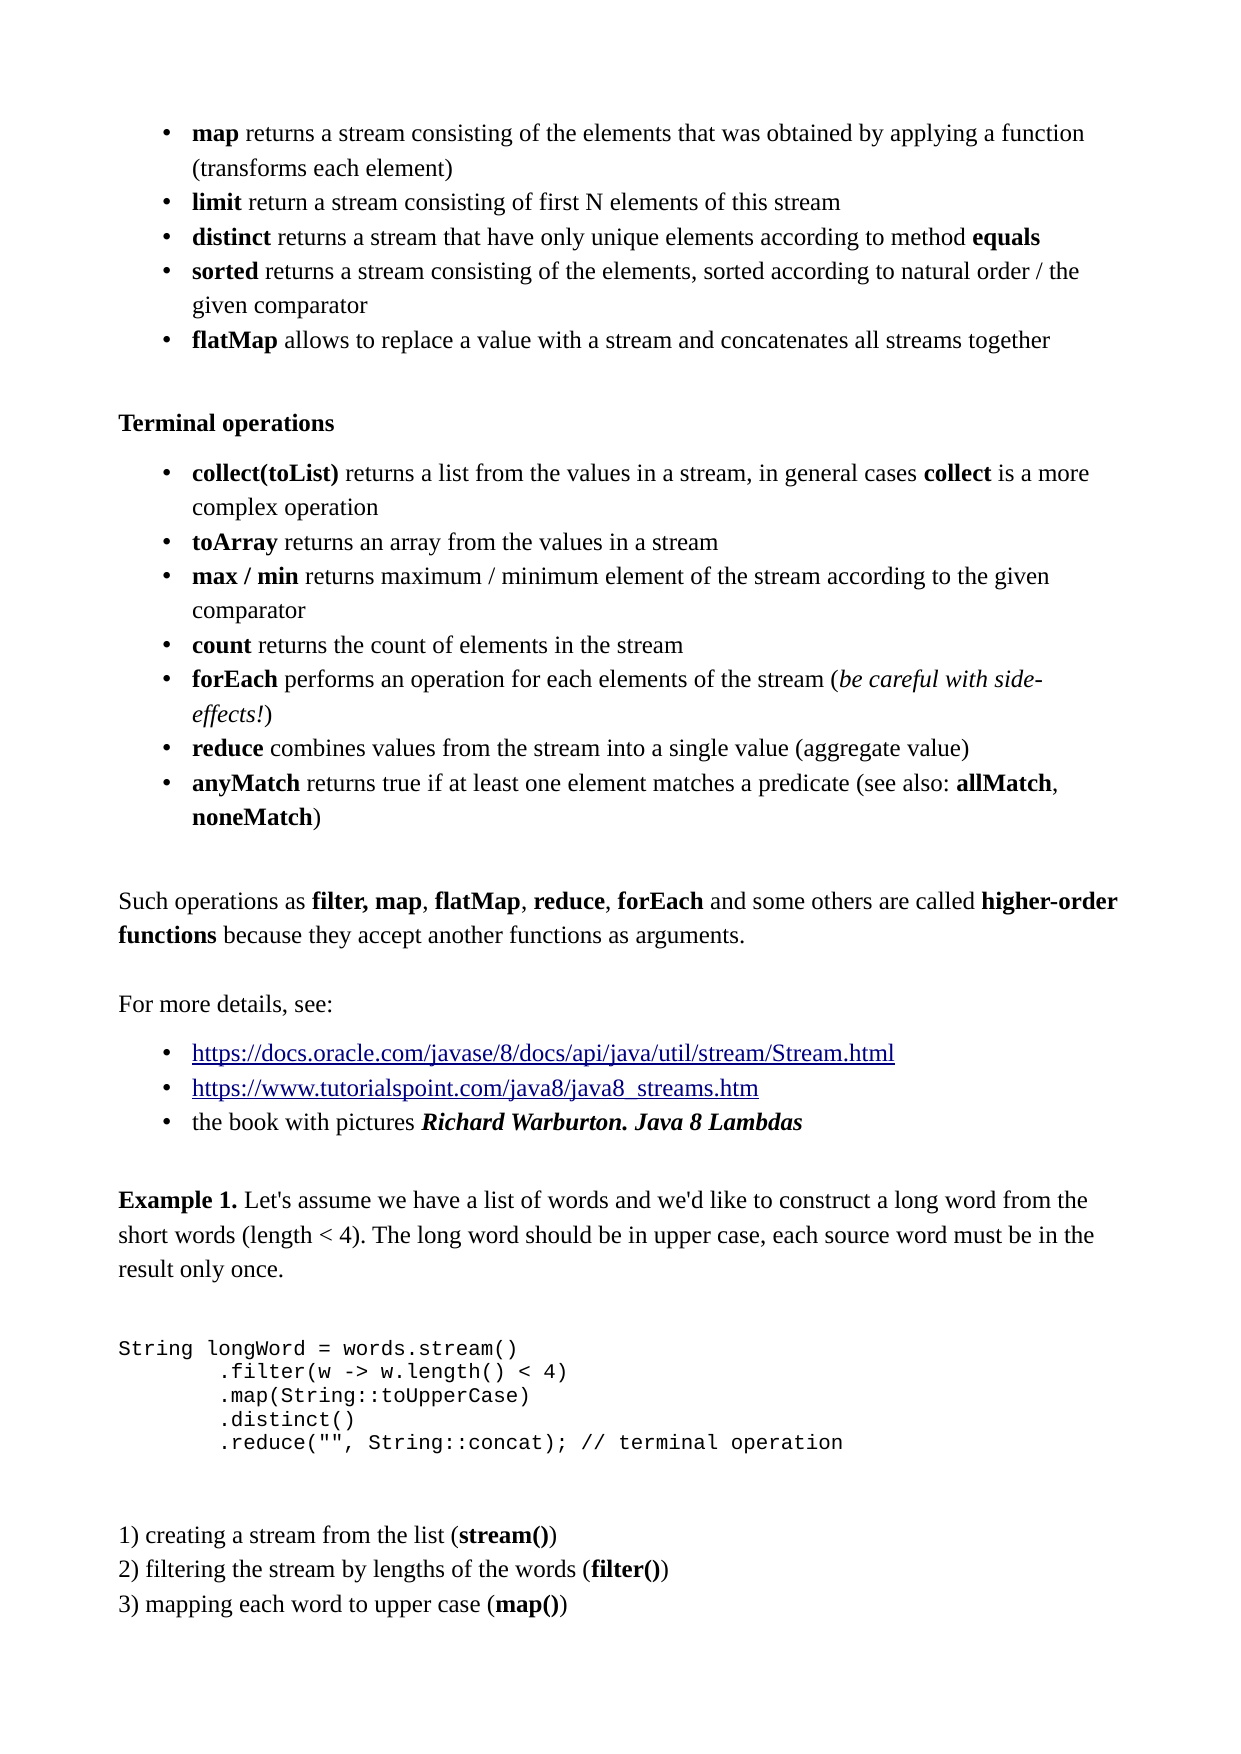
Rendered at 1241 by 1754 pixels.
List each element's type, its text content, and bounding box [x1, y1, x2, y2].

list https://docs.oracle.com/javase/8/docs/api/java/util/stream/Stream.html [162, 1038, 1122, 1067]
list limit return a stream consisting of first N elements of this stream [162, 187, 1122, 216]
list anyMatch returns true if at least one element matches a predicate (see also: allMatch, noneMatch) [162, 768, 1122, 831]
text String longWord = words.stream() [118, 1338, 1122, 1361]
text .distinct() [118, 1409, 1122, 1432]
text Such operations as filter, map, flatMap, reduce, forEach and some others are called higher-order functions because they accept another functions as arguments. [118, 886, 1122, 949]
text .filter(w -> w.length() < 4) [118, 1361, 1122, 1385]
text 3) mapping each word to upper case (map()) [118, 1589, 1122, 1618]
text .reduce("", String::concat); // terminal operation [118, 1432, 1122, 1456]
list distinct returns a stream that have only unique elements according to method equals [162, 222, 1122, 250]
list reduce combines values from the stream into a single value (aggregate value) [162, 733, 1122, 762]
text 2) filtering the stream by lengths of the words (filter()) [118, 1554, 1122, 1583]
list https://www.tutorialspoint.com/java8/java8_streams.htm [162, 1073, 1122, 1102]
text Terminal operations [118, 408, 1122, 437]
list the book with pictures Richard Warburton. Java 8 Lambdas [162, 1107, 1122, 1136]
text 1) creating a stream from the list (stream()) [118, 1520, 1122, 1549]
list flatMap allows to replace a value with a stream and concatenates all streams together [162, 325, 1122, 354]
list sorted returns a stream consisting of the elements, sorted according to natural order / the given comparator [162, 256, 1122, 319]
list map returns a stream consisting of the elements that was obtained by applying a function (transforms each element) [162, 118, 1122, 181]
list collect(toList) returns a list from the values in a stream, in general cases collect is a more complex operation [162, 458, 1122, 521]
list count returns the count of elements in the stream [162, 630, 1122, 659]
text Example 1. Let's assume we have a list of words and we'd like to construct a long word from the short words (length < 4). The long word should be in upper case, each source word must be in the result only once. [118, 1185, 1122, 1283]
text For more details, see: [118, 989, 1122, 1018]
list forEach performs an operation for each elements of the stream (be careful with side-effects!) [162, 664, 1122, 728]
text .map(String::toUpperCase) [118, 1385, 1122, 1409]
list max / min returns maximum / minimum element of the stream according to the given comparator [162, 561, 1122, 624]
list toArray returns an array from the values in a stream [162, 527, 1122, 555]
